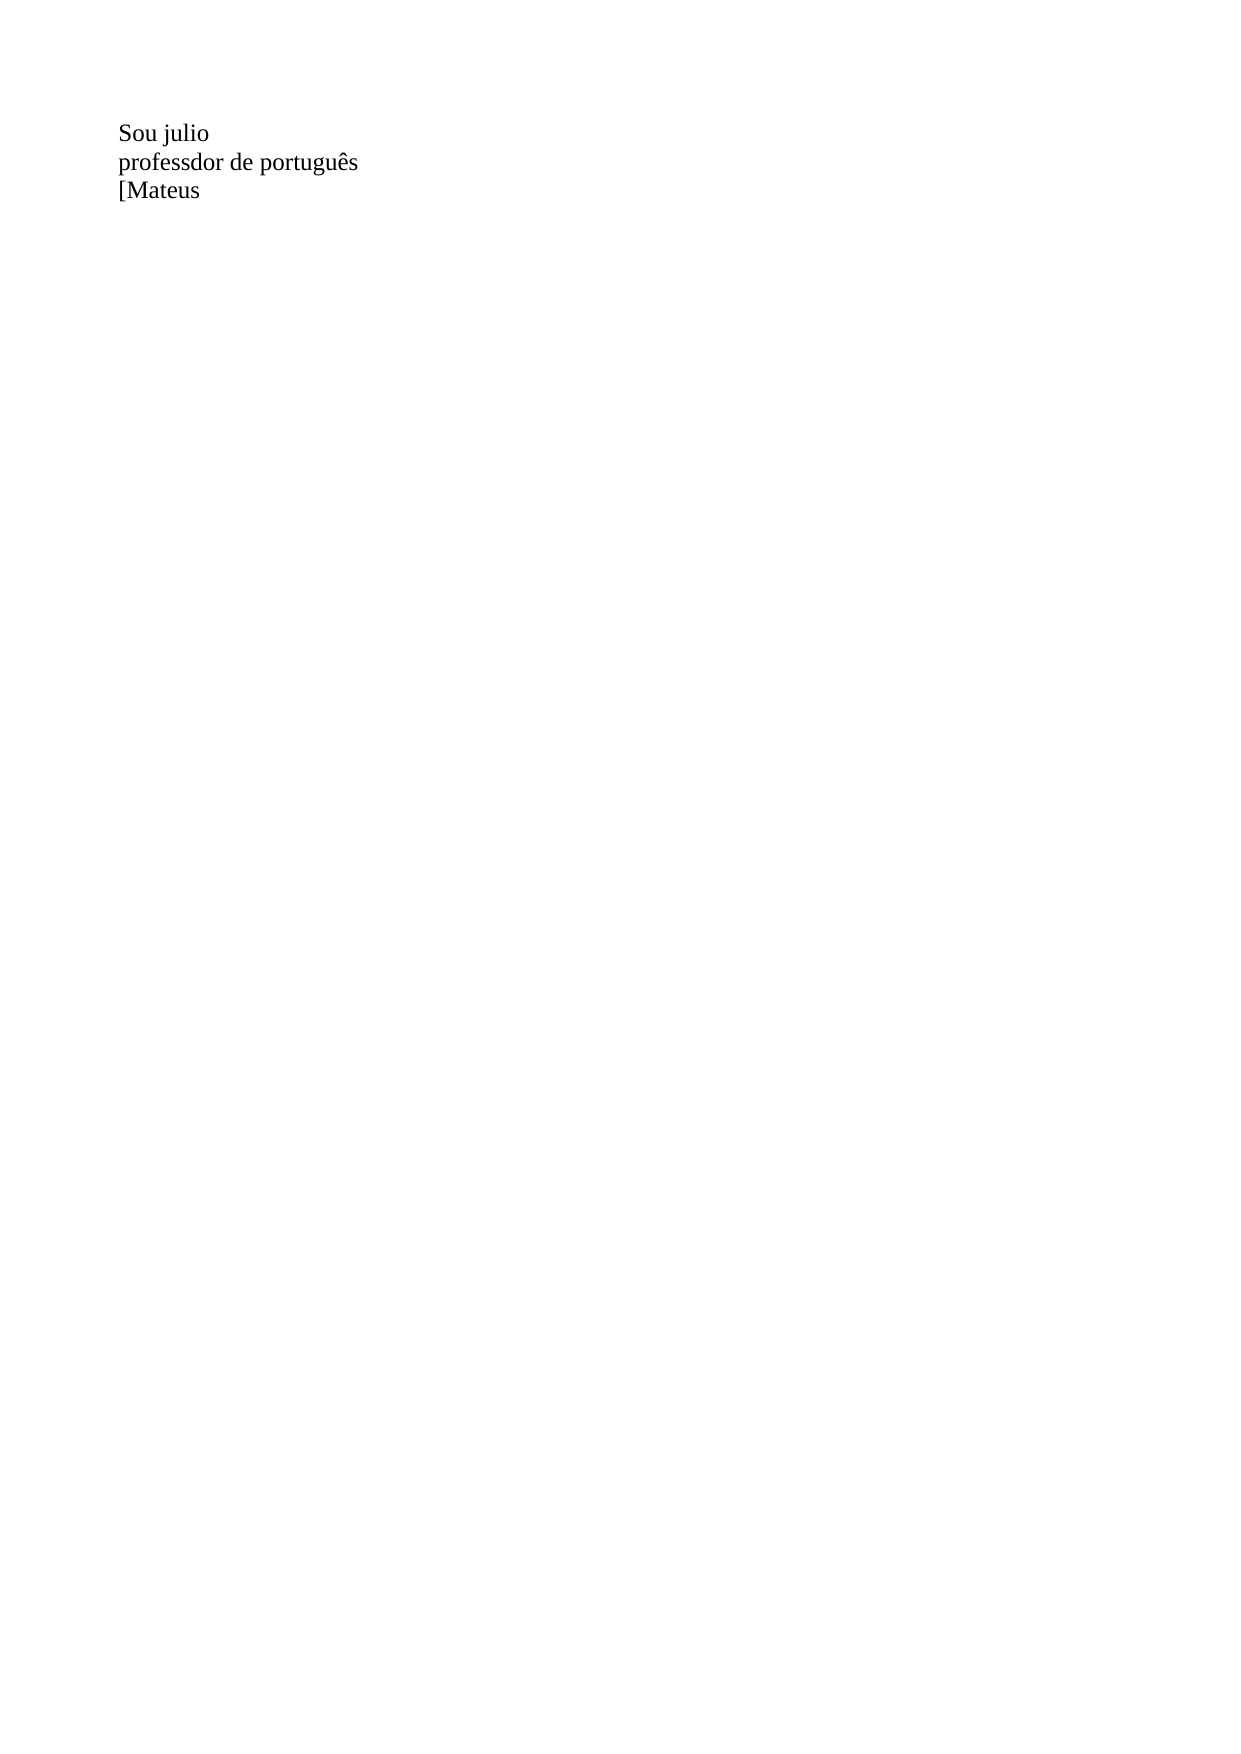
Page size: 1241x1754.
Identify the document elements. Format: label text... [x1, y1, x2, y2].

text professdor de português [118, 147, 1122, 176]
text [Mateus [118, 176, 1122, 204]
text Sou julio [118, 118, 1122, 147]
